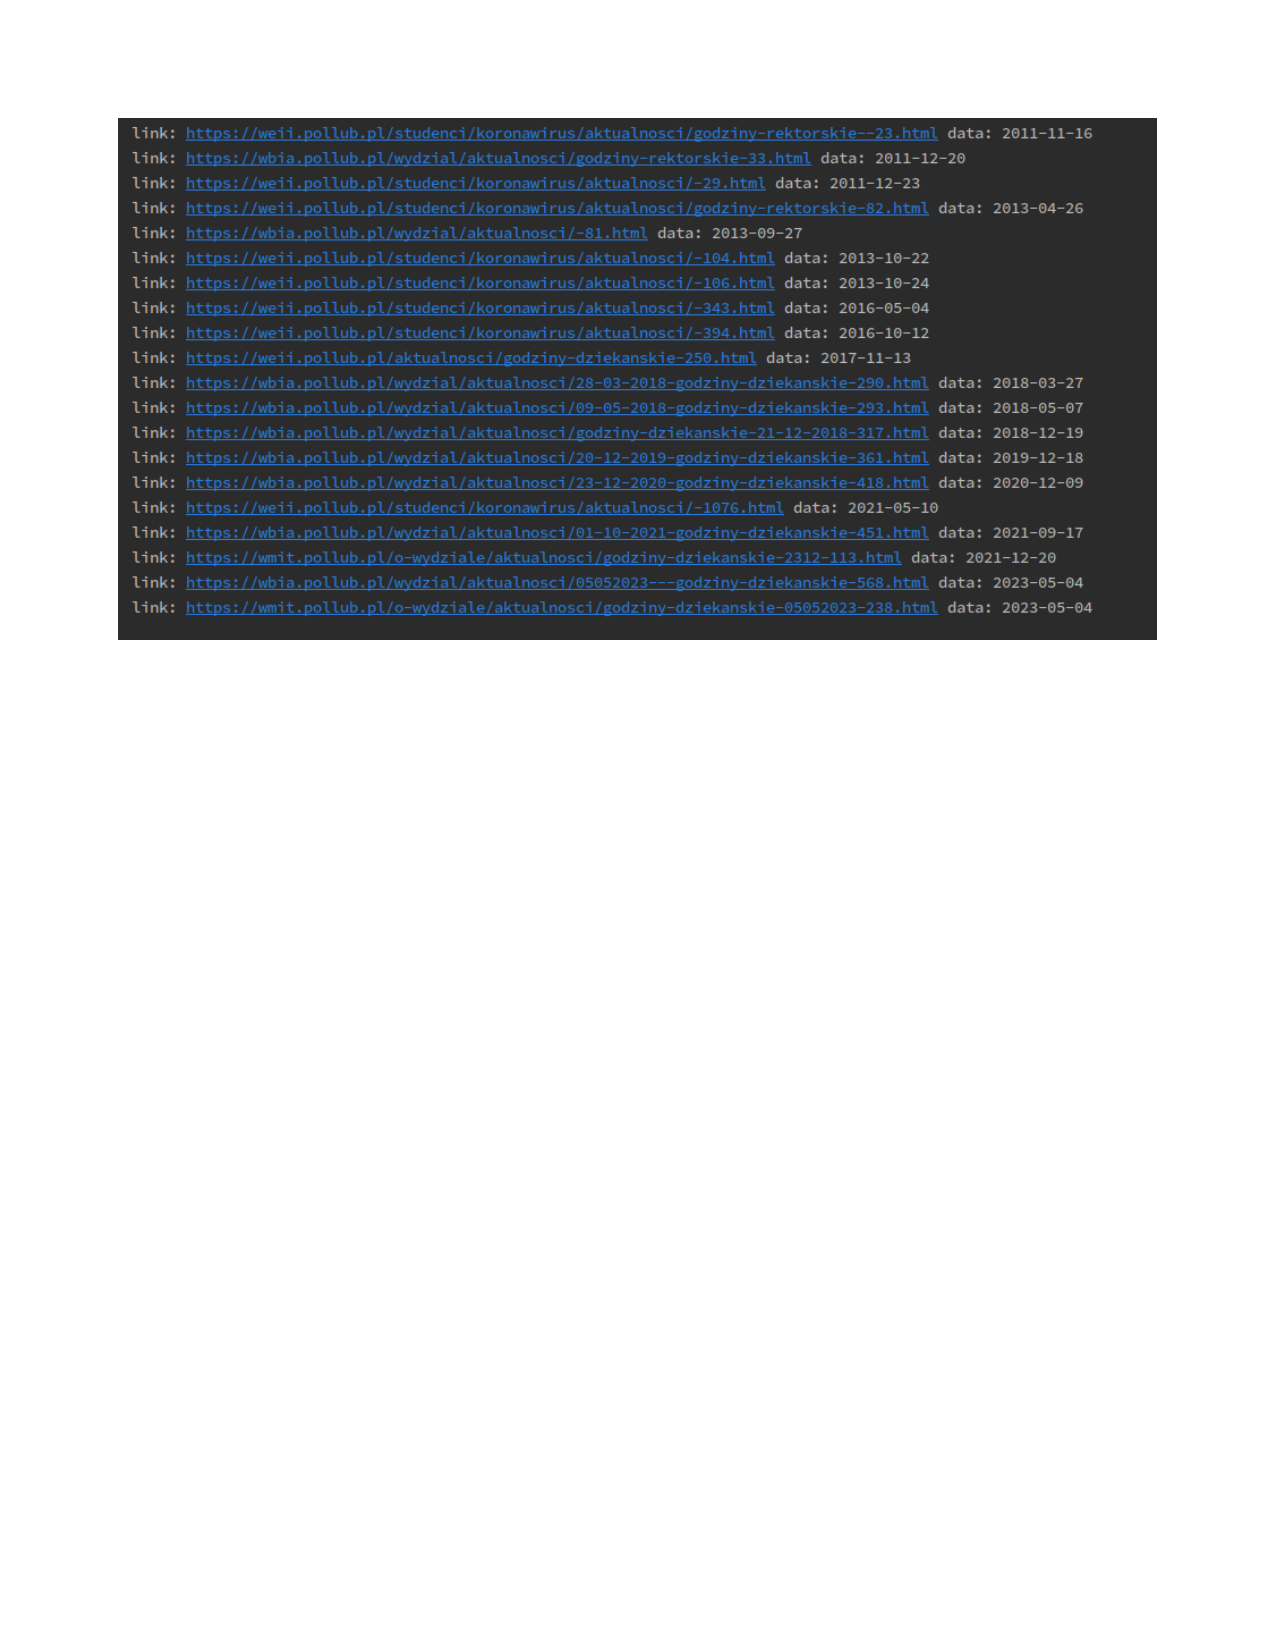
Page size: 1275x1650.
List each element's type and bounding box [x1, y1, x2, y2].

picture [118, 118, 1157, 640]
